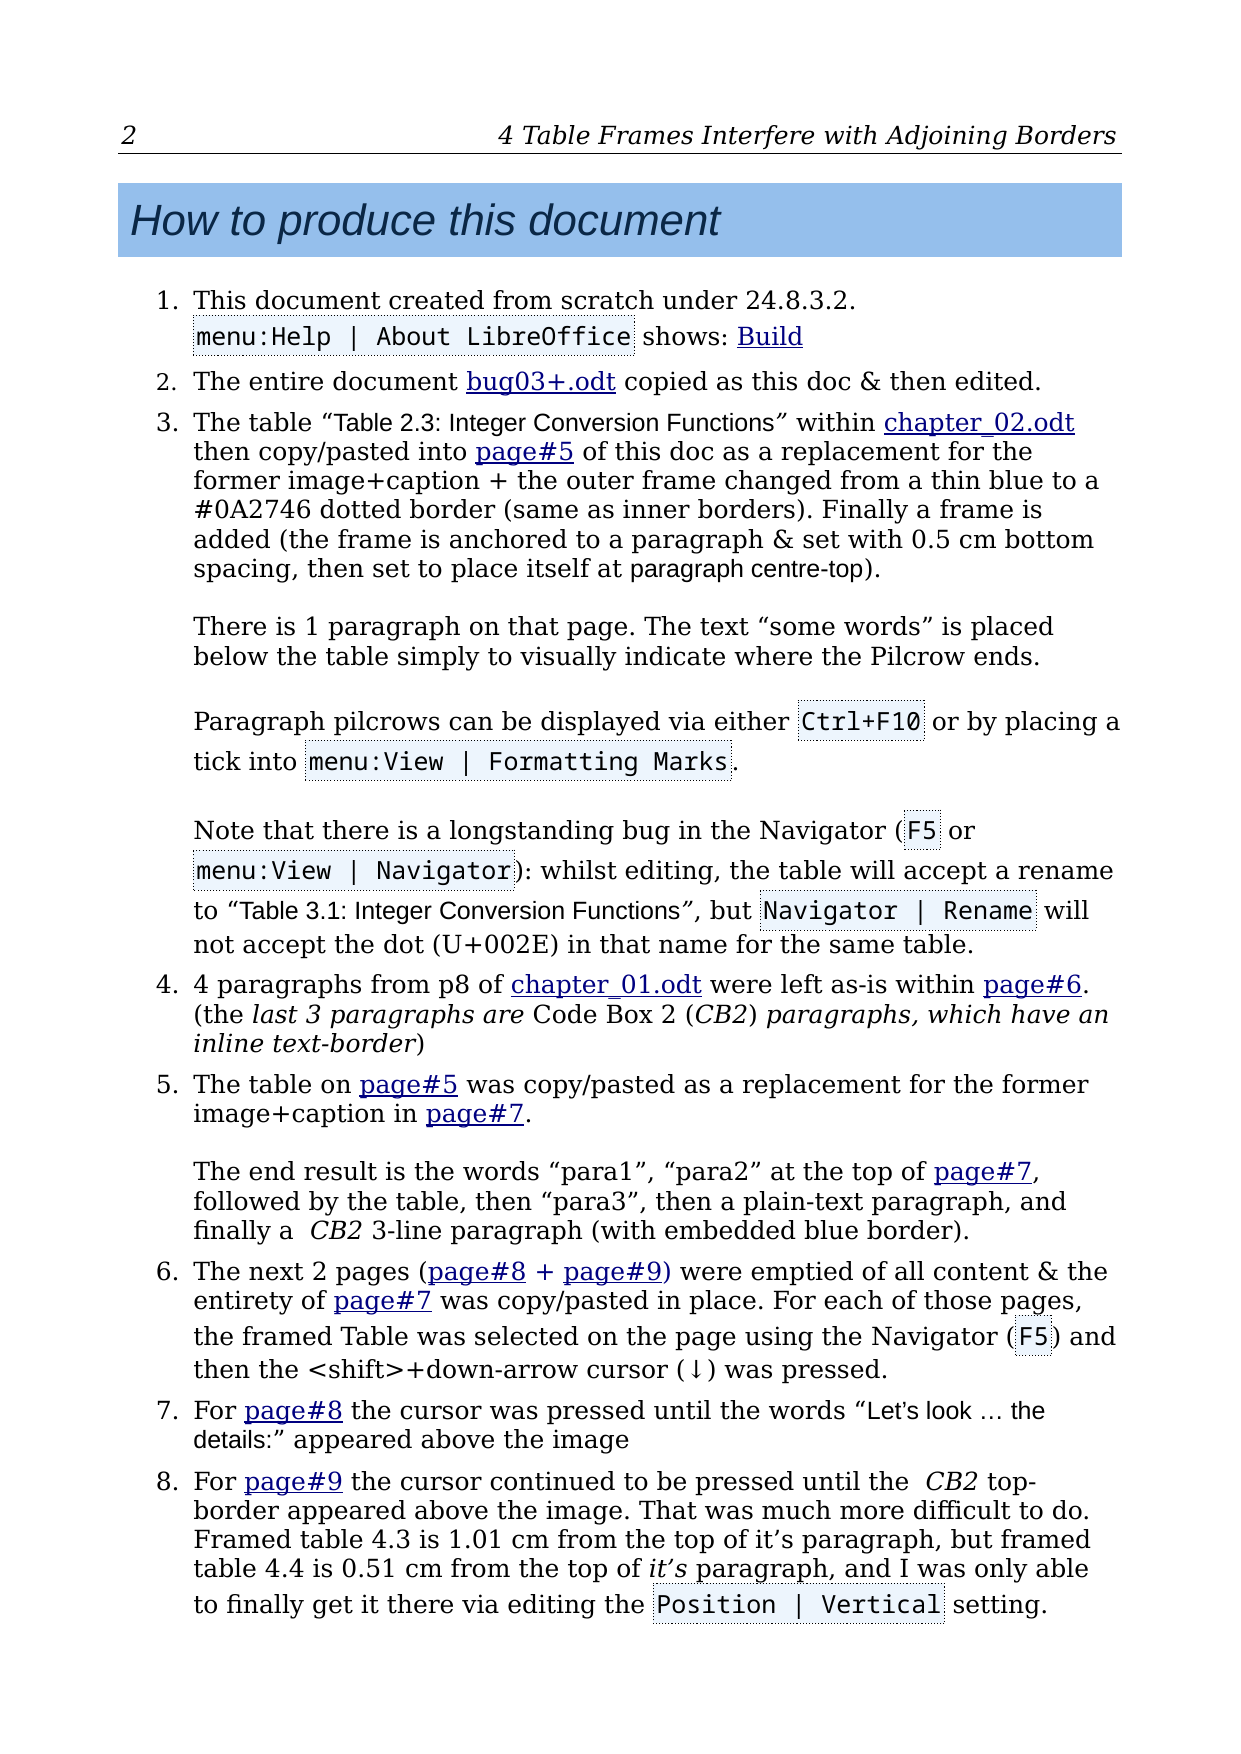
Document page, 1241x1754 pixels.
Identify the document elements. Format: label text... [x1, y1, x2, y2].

list 4 paragraphs from p8 of chapter_01.odt were left as-is within page#6. (the last 3 paragraphs are Code Box 2 (CB2) paragraphs, which have an inline text-border) [156, 971, 1122, 1058]
list The next 2 pages (page#8 + page#9) were emptied of all content & the entirety of page#7 was copy/pasted in place. For each of those pages, the framed Table was selected on the page using the Navigator (F5) and then the <shift>+down-arrow cursor (↓) was pressed. [156, 1257, 1122, 1384]
list The entire document bug03+.odt copied as this doc & then edited. [156, 367, 1122, 396]
list For page#8 the cursor was pressed until the words “Let’s look … the details:” appeared above the image [156, 1396, 1122, 1455]
subtitle How to produce this document [118, 183, 1122, 257]
list The table on page#5 was copy/pasted as a replacement for the former image+caption in page#7. The end result is the words “para1”, “para2” at the top of page#7, followed by the table, then “para3”, then a plain-text paragraph, and finally a CB2 3-line paragraph (with embedded blue border). [156, 1070, 1122, 1245]
list The table “Table 2.3: Integer Conversion Functions” within chapter_02.odt then copy/pasted into page#5 of this doc as a replacement for the former image+caption + the outer frame changed from a thin blue to a #0A2746 dotted border (same as inner borders). Finally a frame is added (the frame is anchored to a paragraph & set with 0.5 cm bottom spacing, then set to place itself at paragraph centre-top). There is 1 paragraph on that page. The text “some words” is placed below the table simply to visually indicate where the Pilcrow ends. Paragraph pilcrows can be displayed via either Ctrl+F10 or by placing a tick into menu:View | Formatting Marks. Note that there is a longstanding bug in the Navigator (F5 or menu:View | Navigator): whilst editing, the table will accept a rename to “Table 3.1: Integer Conversion Functions”, but Navigator | Rename will not accept the dot (U+002E) in that name for the same table. [156, 408, 1122, 959]
list This document created from scratch under 24.8.3.2. menu:Help | About LibreOffice shows: Build [156, 286, 1122, 355]
list For page#9 the cursor continued to be pressed until the CB2 top-border appeared above the image. That was much more difficult to do. Framed table 4.3 is 1.01 cm from the top of it’s paragraph, but framed table 4.4 is 0.51 cm from the top of it’s paragraph, and I was only able to finally get it there via editing the Position | Vertical setting. [156, 1467, 1122, 1623]
